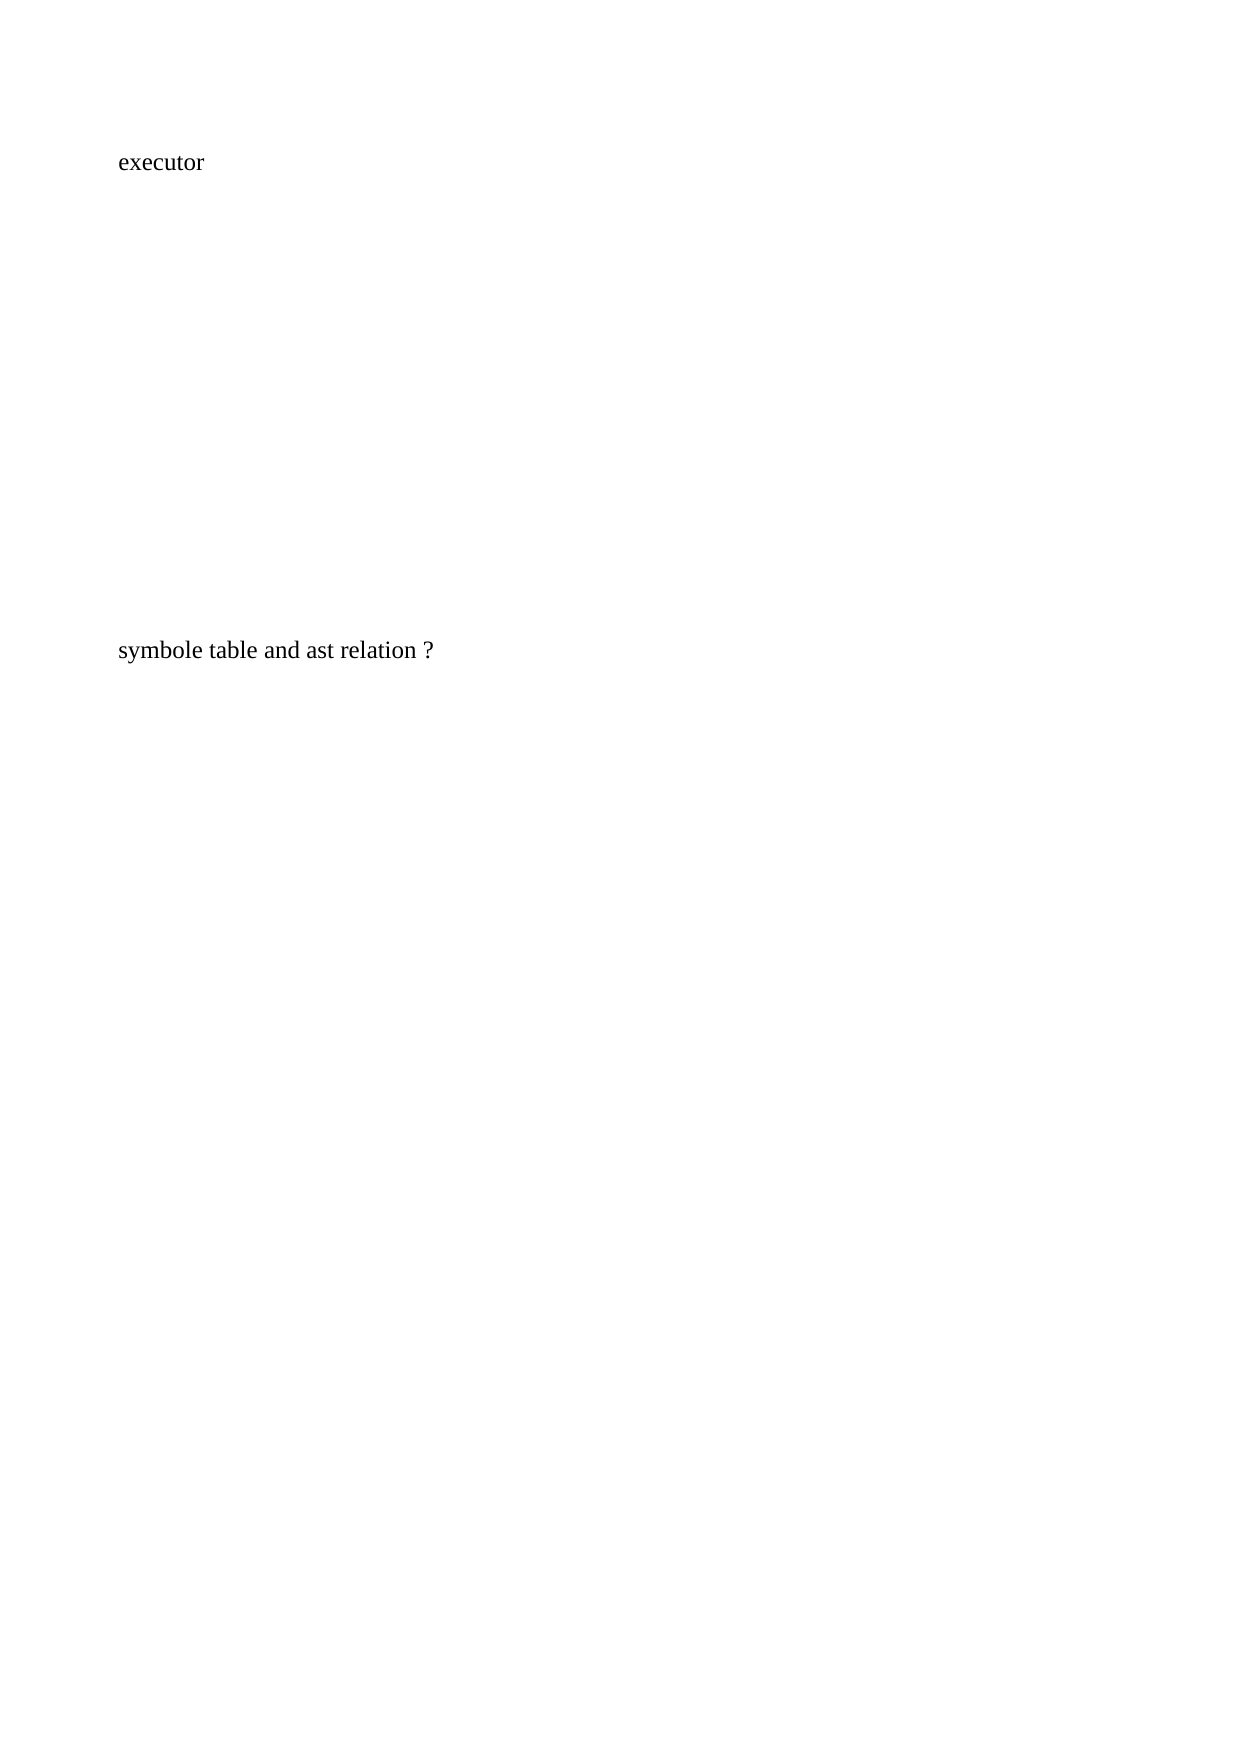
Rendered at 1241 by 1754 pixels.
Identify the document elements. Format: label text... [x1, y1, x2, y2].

text executor [118, 147, 1122, 176]
text symbole table and ast relation ? [118, 636, 1122, 664]
